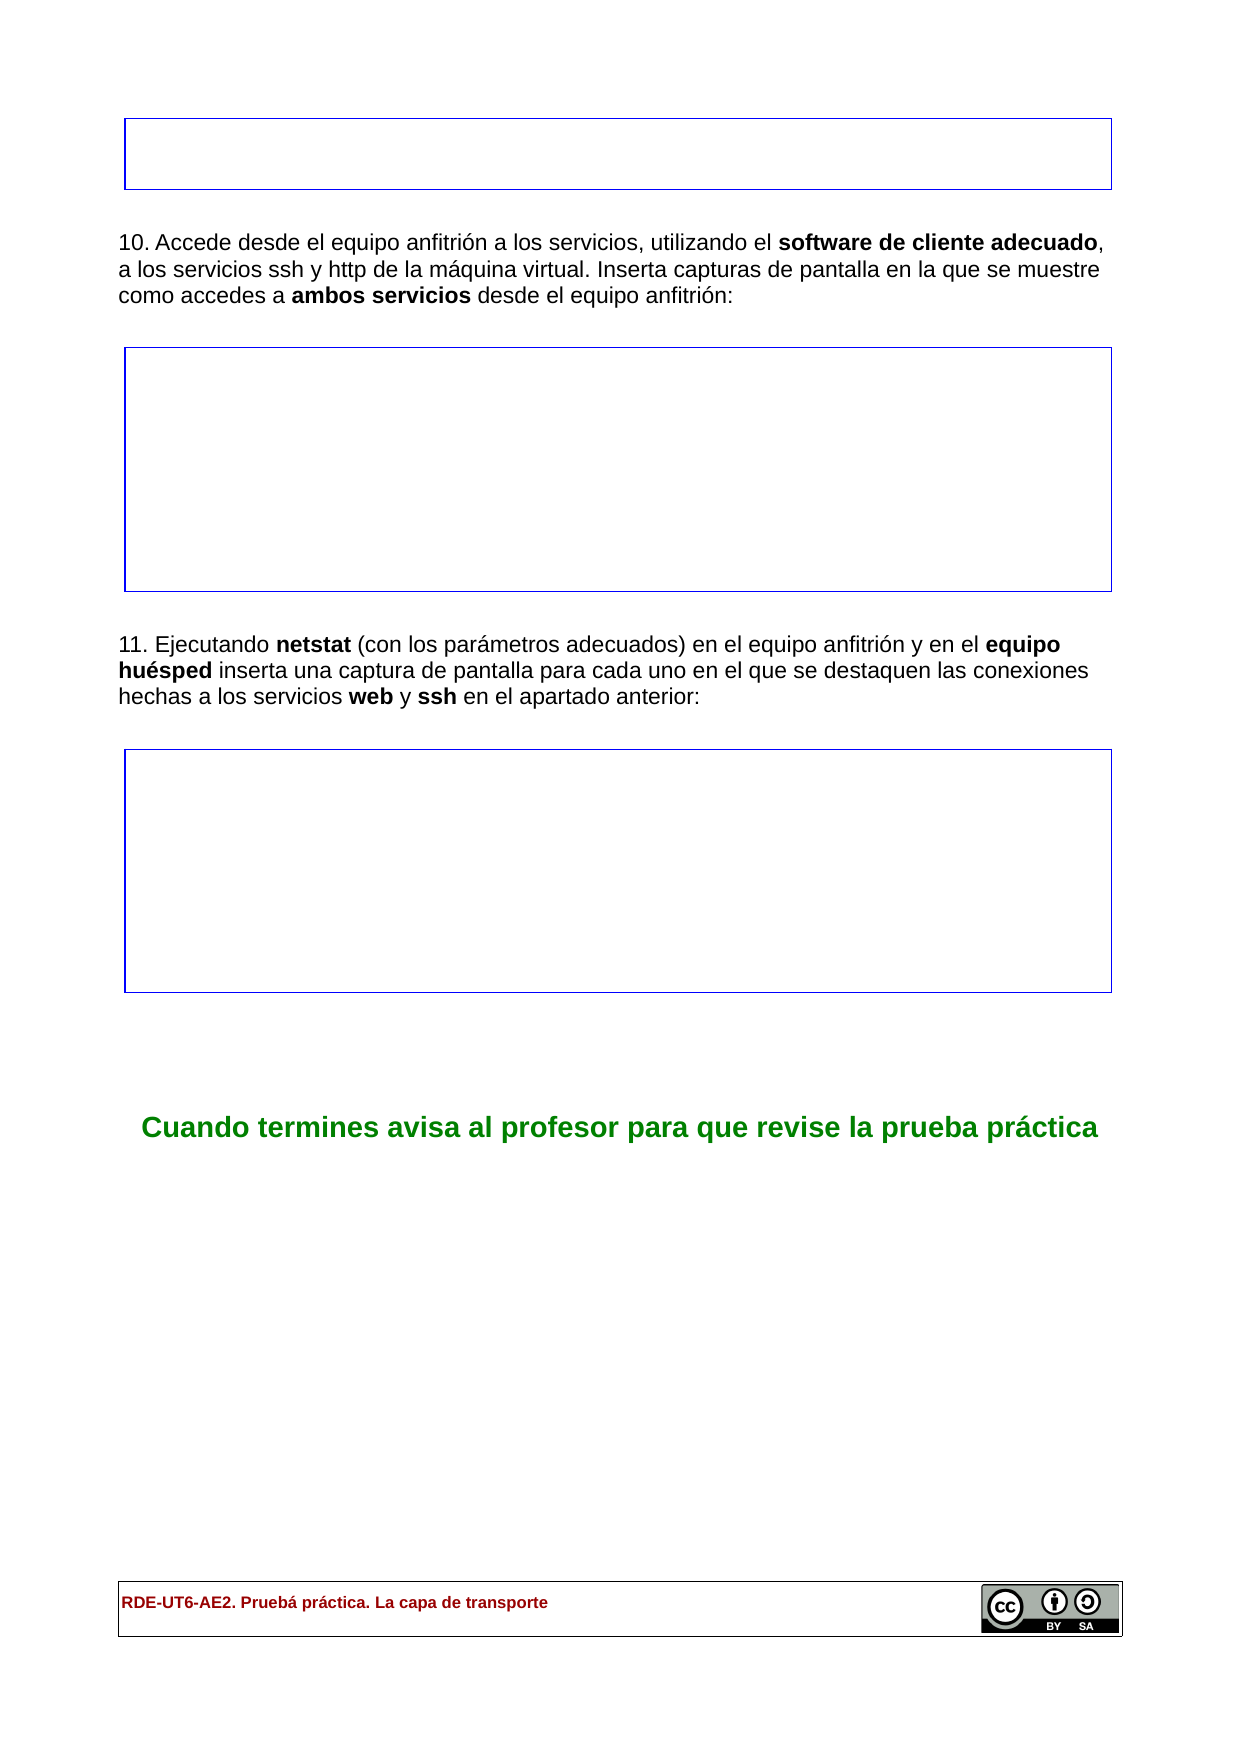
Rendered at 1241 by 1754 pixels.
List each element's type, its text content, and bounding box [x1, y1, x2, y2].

picture [981, 1584, 1119, 1633]
table_header [126, 750, 1111, 992]
table_header [126, 119, 1111, 189]
text Cuando termines avisa al profesor para que revise la prueba práctica [118, 1110, 1122, 1143]
table_header [126, 348, 1111, 591]
text 10. Accede desde el equipo anfitrión a los servicios, utilizando el software de cliente adecuado, a los servicios ssh y http de la máquina virtual. Inserta capturas de pantalla en la que se muestre como accedes a ambos servicios desde el equipo anfitrión: [118, 229, 1122, 308]
text 11. Ejecutando netstat (con los parámetros adecuados) en el equipo anfitrión y en el equipo huésped inserta una captura de pantalla para cada uno en el que se destaquen las conexiones hechas a los servicios web y ssh en el apartado anterior: [118, 631, 1122, 710]
